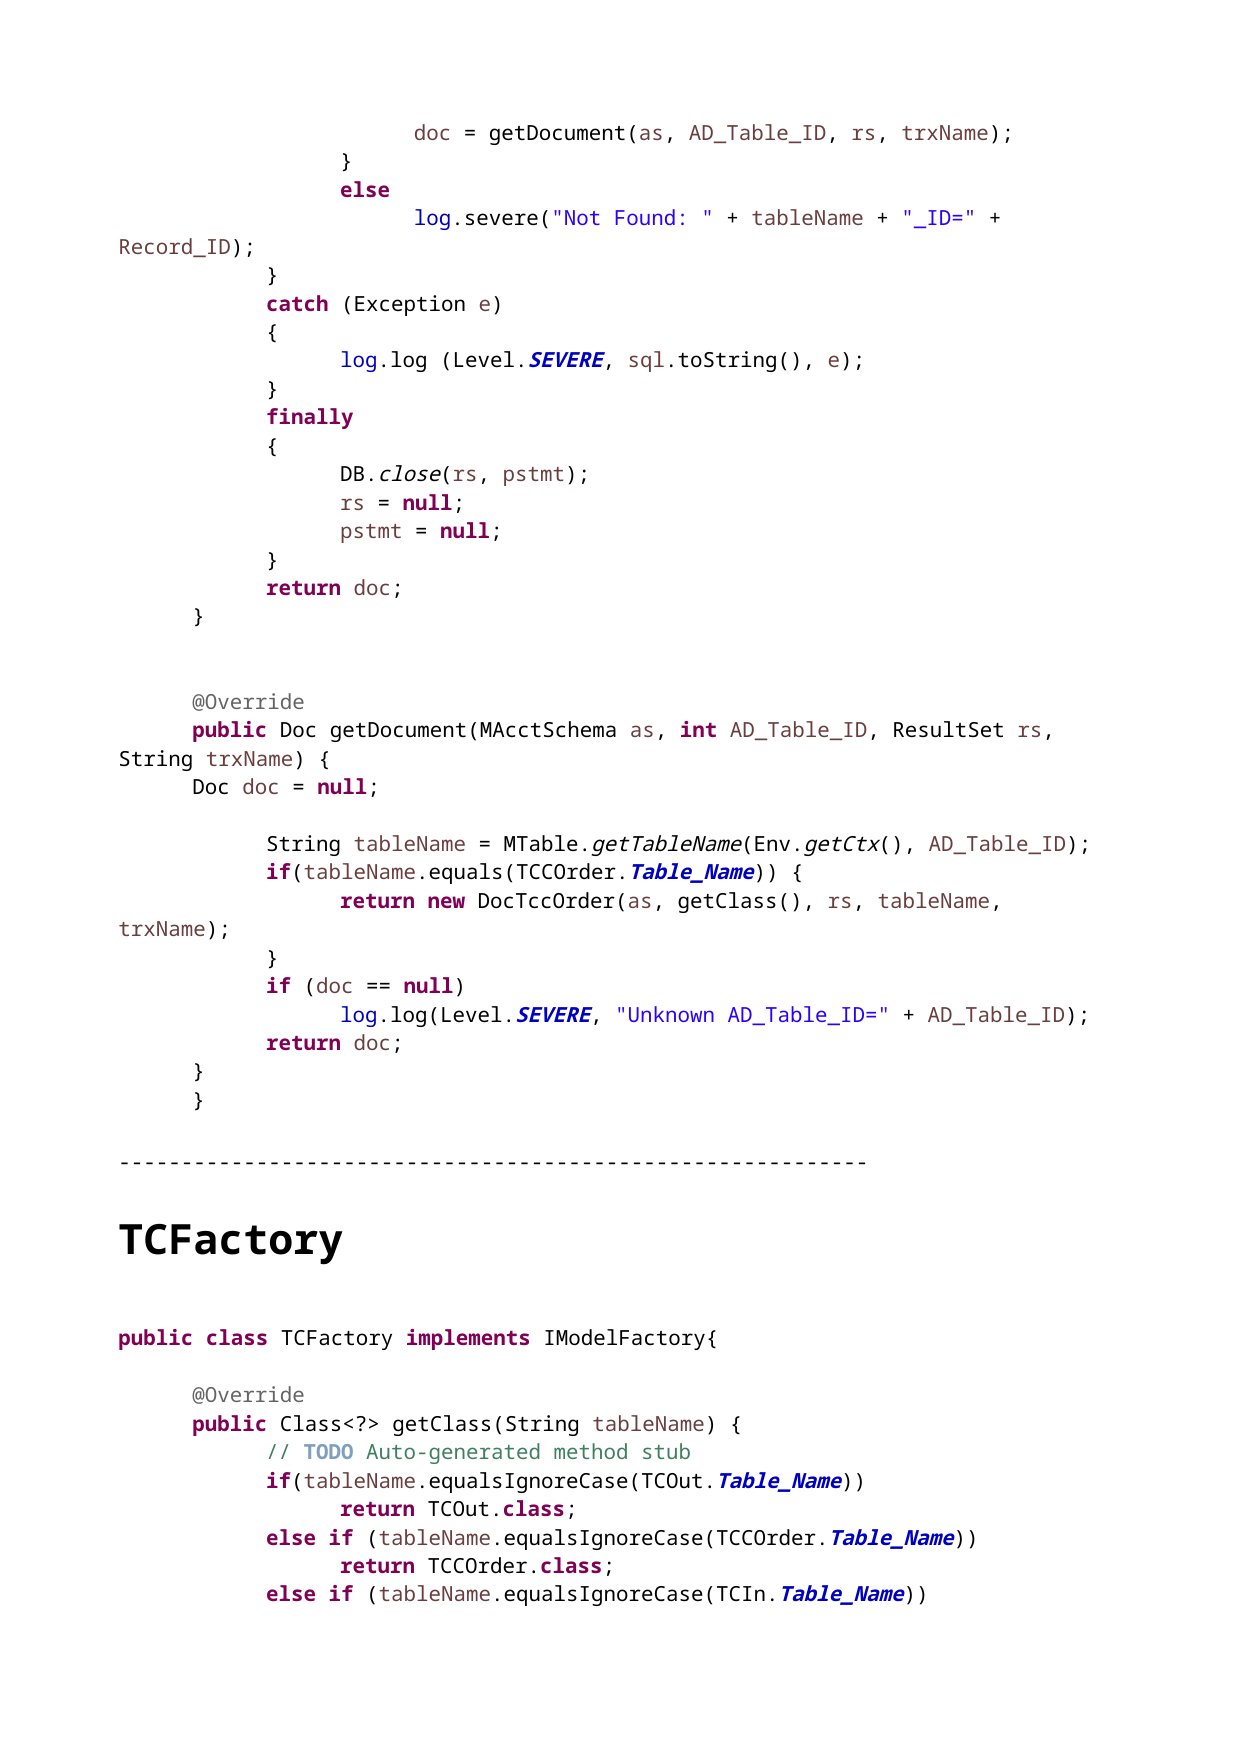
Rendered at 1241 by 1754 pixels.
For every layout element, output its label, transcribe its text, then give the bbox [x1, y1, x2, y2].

text } [118, 260, 1122, 289]
text log.severe("Not Found: " + tableName + "_ID=" + Record_ID); [118, 203, 1122, 260]
text return TCOut.class; [118, 1494, 1122, 1523]
text return doc; [118, 1028, 1122, 1057]
text else if (tableName.equalsIgnoreCase(TCIn.Table_Name)) [118, 1579, 1122, 1608]
text else if (tableName.equalsIgnoreCase(TCCOrder.Table_Name)) [118, 1523, 1122, 1551]
text public Class<?> getClass(String tableName) { [118, 1409, 1122, 1437]
text public Doc getDocument(MAcctSchema as, int AD_Table_ID, ResultSet rs, String trxName) { [118, 715, 1122, 772]
text public class TCFactory implements IModelFactory{ [118, 1323, 1122, 1352]
text log.log (Level.SEVERE, sql.toString(), e); [118, 346, 1122, 374]
text if(tableName.equals(TCCOrder.Table_Name)) { [118, 857, 1122, 886]
text } [118, 374, 1122, 402]
text } [118, 147, 1122, 175]
text } [118, 1085, 1122, 1113]
text return TCCOrder.class; [118, 1551, 1122, 1579]
text if (doc == null) [118, 971, 1122, 1000]
text rs = null; [118, 488, 1122, 516]
text doc = getDocument(as, AD_Table_ID, rs, trxName); [118, 118, 1122, 147]
text @Override [118, 687, 1122, 715]
text { [118, 317, 1122, 346]
text TCFactory [118, 1210, 1122, 1267]
text } [118, 545, 1122, 573]
text // TODO Auto-generated method stub [118, 1437, 1122, 1466]
text return new DocTccOrder(as, getClass(), rs, tableName, trxName); [118, 886, 1122, 943]
text DB.close(rs, pstmt); [118, 459, 1122, 488]
text } [118, 943, 1122, 971]
text @Override [118, 1380, 1122, 1409]
text ------------------------------------------------------------ [118, 1147, 1122, 1176]
text finally [118, 402, 1122, 431]
text return doc; [118, 573, 1122, 602]
text } [118, 1057, 1122, 1085]
text else [118, 175, 1122, 203]
text } [118, 602, 1122, 630]
text { [118, 431, 1122, 459]
text Doc doc = null; [118, 772, 1122, 801]
text pstmt = null; [118, 516, 1122, 545]
text log.log(Level.SEVERE, "Unknown AD_Table_ID=" + AD_Table_ID); [118, 1000, 1122, 1028]
text if(tableName.equalsIgnoreCase(TCOut.Table_Name)) [118, 1466, 1122, 1494]
text String tableName = MTable.getTableName(Env.getCtx(), AD_Table_ID); [118, 829, 1122, 857]
text catch (Exception e) [118, 289, 1122, 317]
